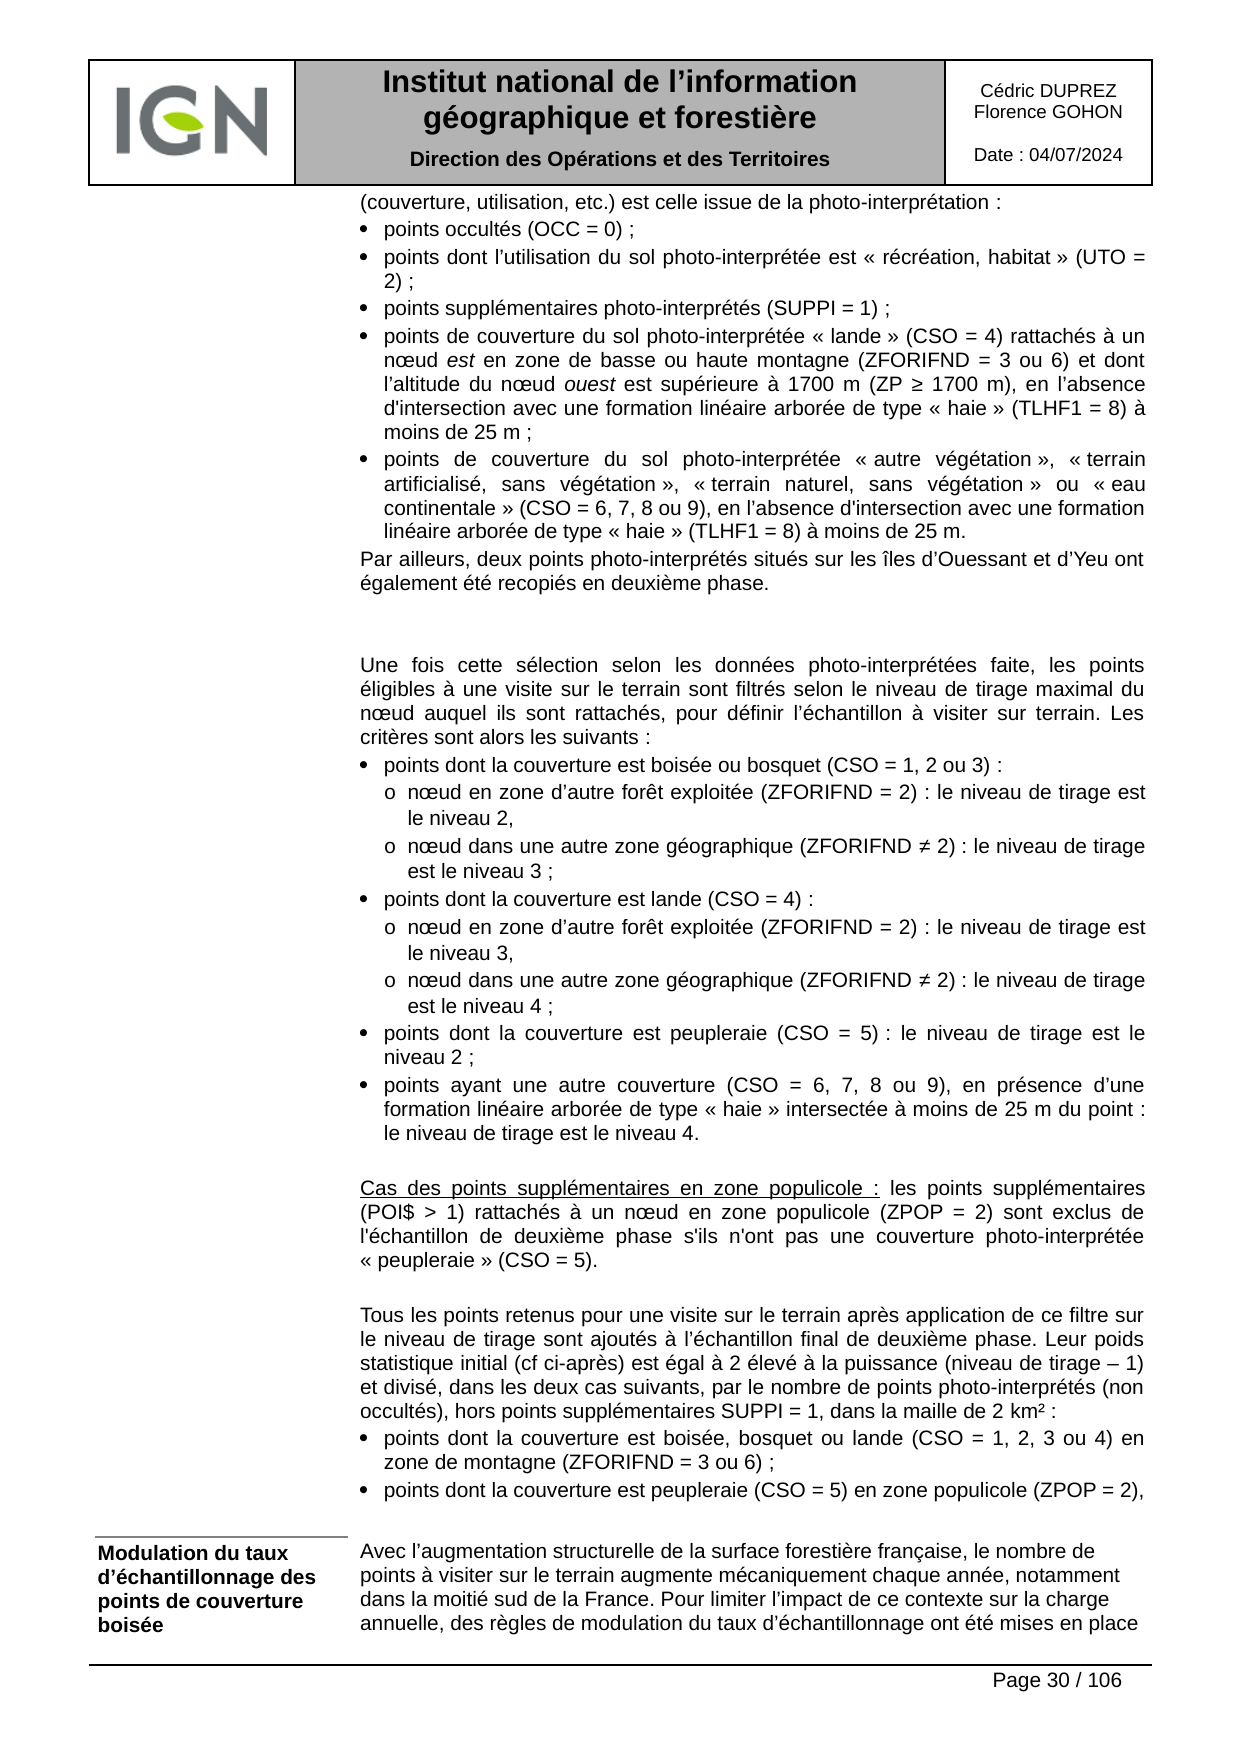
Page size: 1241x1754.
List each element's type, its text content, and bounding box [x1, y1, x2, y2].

table_cell [89, 186, 354, 1535]
picture [91, 62, 293, 180]
table_cell Avec l’augmentation structurelle de la surface forestière française, le nombre de points à visiter sur le terrain augmente mécaniquement chaque année, notamment dans la moitié sud de la France. Pour limiter l’impact de ce contexte sur la charge annuelle, des règles de modulation du taux d’échantillonnage ont été mises en place [354, 1535, 1152, 1646]
table_cell Modulation du taux d’échantillonnage des points de couverture boisée [89, 1535, 354, 1646]
table_cell (couverture, utilisation, etc.) est celle issue de la photo-interprétation : points occultés (OCC = 0) ; points dont l’utilisation du sol photo-interprétée est « récréation, habitat » (UTO = 2) ; points supplémentaires photo-interprétés (SUPPI = 1) ; points de couverture du sol photo-interprétée « lande » (CSO = 4) rattachés à un nœud est en zone de basse ou haute montagne (ZFORIFND = 3 ou 6) et dont l’altitude du nœud ouest est supérieure à 1700 m (ZP ≥ 1700 m), en l’absence d'intersection avec une formation linéaire arborée de type « haie » (TLHF1 = 8) à moins de 25 m ; points de couverture du sol photo-interprétée « autre végétation », « terrain artificialisé, sans végétation », « terrain naturel, sans végétation » ou « eau continentale » (CSO = 6, 7, 8 ou 9), en l’absence d'intersection avec une formation linéaire arborée de type « haie » (TLHF1 = 8) à moins de 25 m. Par ailleurs, deux points photo-interprétés situés sur les îles d’Ouessant et d’Yeu ont également été recopiés en deuxième phase. Une fois cette sélection selon les données photo-interprétées faite, les points éligibles à une visite sur le terrain sont filtrés selon le niveau de tirage maximal du nœud auquel ils sont rattachés, pour définir l’échantillon à visiter sur terrain. Les critères sont alors les suivants : points dont la couverture est boisée ou bosquet (CSO = 1, 2 ou 3) : nœud en zone d’autre forêt exploitée (ZFORIFND = 2) : le niveau de tirage est le niveau 2, nœud dans une autre zone géographique (ZFORIFND ≠ 2) : le niveau de tirage est le niveau 3 ; points dont la couverture est lande (CSO = 4) : nœud en zone d’autre forêt exploitée (ZFORIFND = 2) : le niveau de tirage est le niveau 3, nœud dans une autre zone géographique (ZFORIFND ≠ 2) : le niveau de tirage est le niveau 4 ; points dont la couverture est peupleraie (CSO = 5) : le niveau de tirage est le niveau 2 ; points ayant une autre couverture (CSO = 6, 7, 8 ou 9), en présence d’une formation linéaire arborée de type « haie » intersectée à moins de 25 m du point : le niveau de tirage est le niveau 4. Cas des points supplémentaires en zone populicole : les points supplémentaires (POI$ > 1) rattachés à un nœud en zone populicole (ZPOP = 2) sont exclus de l'échantillon de deuxième phase s'ils n'ont pas une couverture photo-interprétée « peupleraie » (CSO = 5). Tous les points retenus pour une visite sur le terrain après application de ce filtre sur le niveau de tirage sont ajoutés à l’échantillon final de deuxième phase. Leur poids statistique initial (cf ci-après) est égal à 2 élevé à la puissance (niveau de tirage – 1) et divisé, dans les deux cas suivants, par le nombre de points photo-interprétés (non occultés), hors points supplémentaires SUPPI = 1, dans la maille de 2 km² : points dont la couverture est boisée, bosquet ou lande (CSO = 1, 2, 3 ou 4) en zone de montagne (ZFORIFND = 3 ou 6) ; points dont la couverture est peupleraie (CSO = 5) en zone populicole (ZPOP = 2), [354, 186, 1152, 1535]
